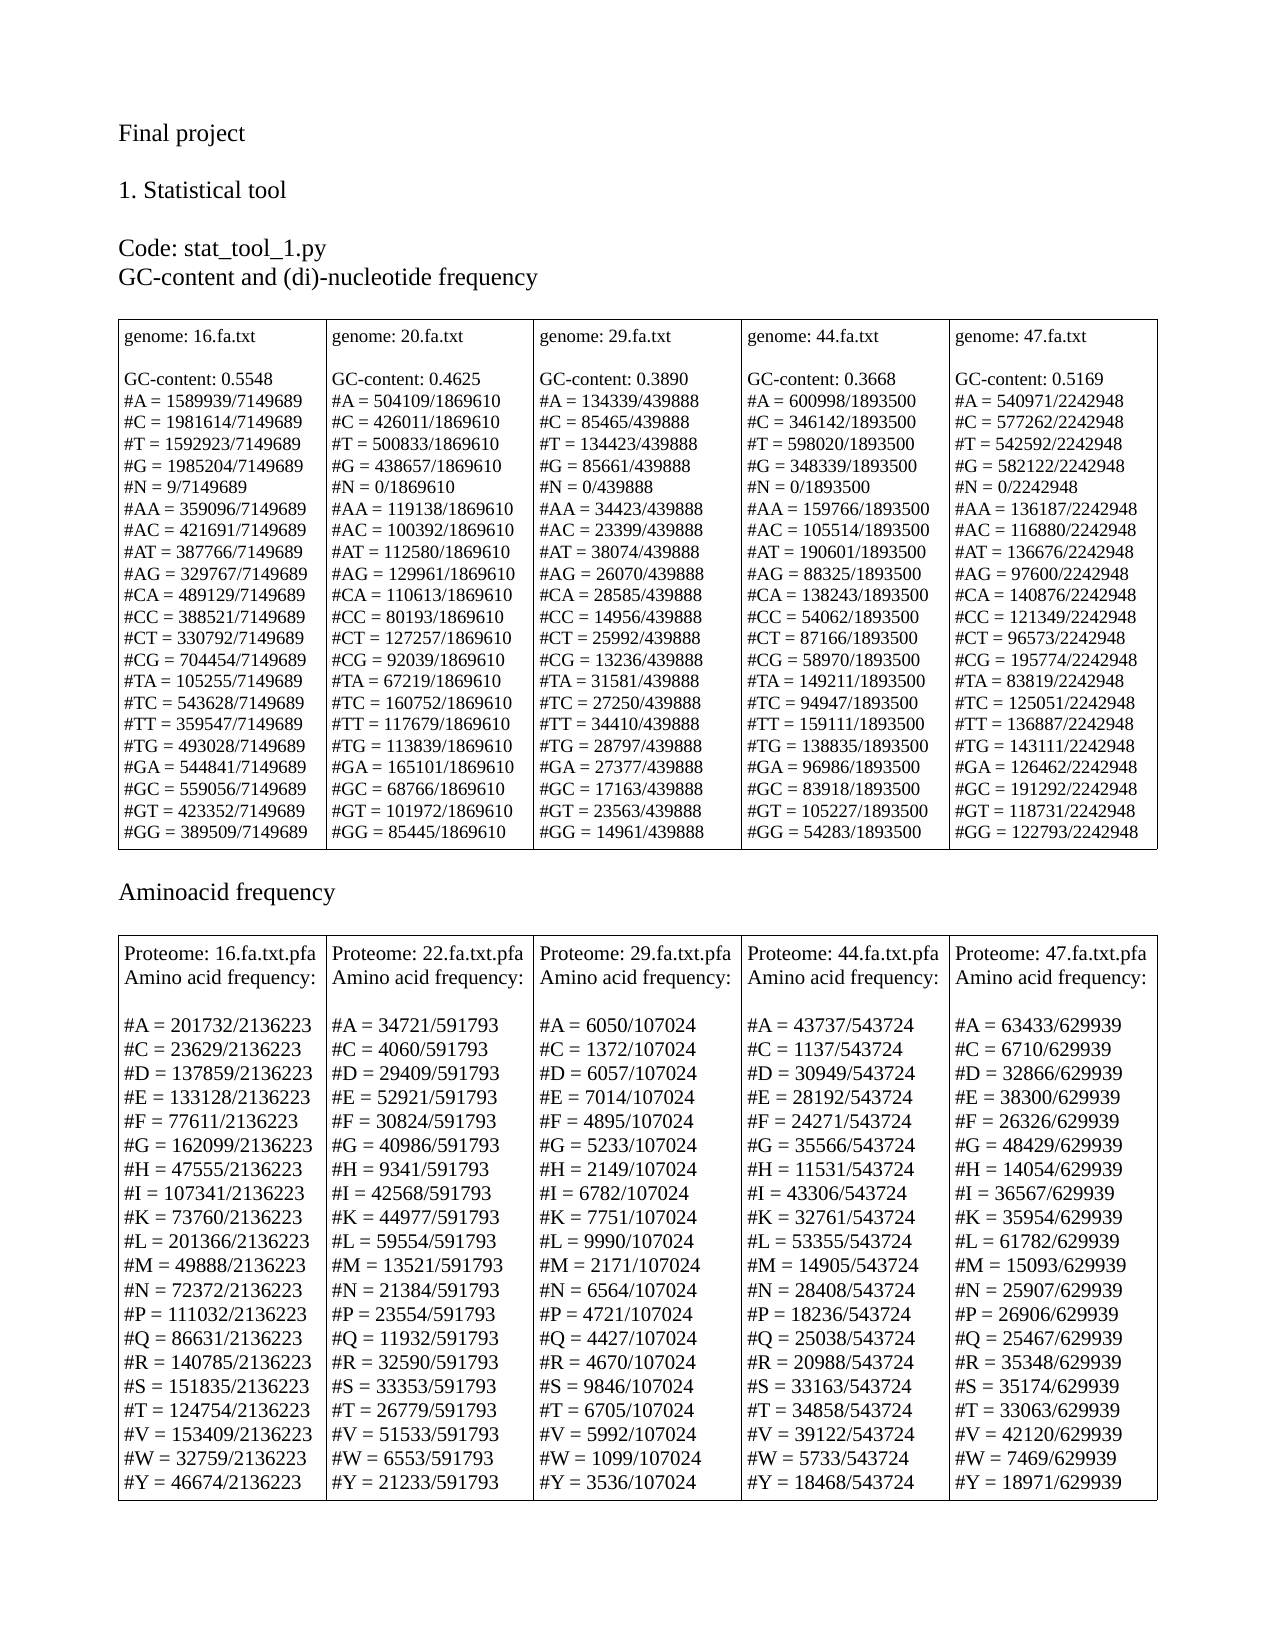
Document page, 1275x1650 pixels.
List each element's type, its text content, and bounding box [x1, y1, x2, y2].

text 1. Statistical tool [118, 176, 1157, 204]
text GC-content and (di)-nucleotide frequency [118, 262, 1157, 291]
table_header genome: 29.fa.txt GC-content: 0.3890 #A = 134339/439888 #C = 85465/439888 #T = 134423/439888 #G = 85661/439888 #N = 0/439888 #AA = 34423/439888 #AC = 23399/439888 #AT = 38074/439888 #AG = 26070/439888 #CA = 28585/439888 #CC = 14956/439888 #CT = 25992/439888 #CG = 13236/439888 #TA = 31581/439888 #TC = 27250/439888 #TT = 34410/439888 #TG = 28797/439888 #GA = 27377/439888 #GC = 17163/439888 #GT = 23563/439888 #GG = 14961/439888 [534, 320, 741, 848]
table_header Proteome: 47.fa.txt.pfa Amino acid frequency: #A = 63433/629939 #C = 6710/629939 #D = 32866/629939 #E = 38300/629939 #F = 26326/629939 #G = 48429/629939 #H = 14054/629939 #I = 36567/629939 #K = 35954/629939 #L = 61782/629939 #M = 15093/629939 #N = 25907/629939 #P = 26906/629939 #Q = 25467/629939 #R = 35348/629939 #S = 35174/629939 #T = 33063/629939 #V = 42120/629939 #W = 7469/629939 #Y = 18971/629939 [950, 936, 1157, 1500]
table_header Proteome: 22.fa.txt.pfa Amino acid frequency: #A = 34721/591793 #C = 4060/591793 #D = 29409/591793 #E = 52921/591793 #F = 30824/591793 #G = 40986/591793 #H = 9341/591793 #I = 42568/591793 #K = 44977/591793 #L = 59554/591793 #M = 13521/591793 #N = 21384/591793 #P = 23554/591793 #Q = 11932/591793 #R = 32590/591793 #S = 33353/591793 #T = 26779/591793 #V = 51533/591793 #W = 6553/591793 #Y = 21233/591793 [327, 936, 533, 1500]
table_header genome: 44.fa.txt GC-content: 0.3668 #A = 600998/1893500 #C = 346142/1893500 #T = 598020/1893500 #G = 348339/1893500 #N = 0/1893500 #AA = 159766/1893500 #AC = 105514/1893500 #AT = 190601/1893500 #AG = 88325/1893500 #CA = 138243/1893500 #CC = 54062/1893500 #CT = 87166/1893500 #CG = 58970/1893500 #TA = 149211/1893500 #TC = 94947/1893500 #TT = 159111/1893500 #TG = 138835/1893500 #GA = 96986/1893500 #GC = 83918/1893500 #GT = 105227/1893500 #GG = 54283/1893500 [742, 320, 949, 848]
table_header Proteome: 16.fa.txt.pfa Amino acid frequency: #A = 201732/2136223 #C = 23629/2136223 #D = 137859/2136223 #E = 133128/2136223 #F = 77611/2136223 #G = 162099/2136223 #H = 47555/2136223 #I = 107341/2136223 #K = 73760/2136223 #L = 201366/2136223 #M = 49888/2136223 #N = 72372/2136223 #P = 111032/2136223 #Q = 86631/2136223 #R = 140785/2136223 #S = 151835/2136223 #T = 124754/2136223 #V = 153409/2136223 #W = 32759/2136223 #Y = 46674/2136223 [119, 936, 326, 1500]
table_header genome: 47.fa.txt GC-content: 0.5169 #A = 540971/2242948 #C = 577262/2242948 #T = 542592/2242948 #G = 582122/2242948 #N = 0/2242948 #AA = 136187/2242948 #AC = 116880/2242948 #AT = 136676/2242948 #AG = 97600/2242948 #CA = 140876/2242948 #CC = 121349/2242948 #CT = 96573/2242948 #CG = 195774/2242948 #TA = 83819/2242948 #TC = 125051/2242948 #TT = 136887/2242948 #TG = 143111/2242948 #GA = 126462/2242948 #GC = 191292/2242948 #GT = 118731/2242948 #GG = 122793/2242948 [950, 320, 1157, 848]
table_header Proteome: 29.fa.txt.pfa Amino acid frequency: #A = 6050/107024 #C = 1372/107024 #D = 6057/107024 #E = 7014/107024 #F = 4895/107024 #G = 5233/107024 #H = 2149/107024 #I = 6782/107024 #K = 7751/107024 #L = 9990/107024 #M = 2171/107024 #N = 6564/107024 #P = 4721/107024 #Q = 4427/107024 #R = 4670/107024 #S = 9846/107024 #T = 6705/107024 #V = 5992/107024 #W = 1099/107024 #Y = 3536/107024 [534, 936, 741, 1500]
text Code: stat_tool_1.py [118, 233, 1157, 262]
table_header genome: 16.fa.txt GC-content: 0.5548 #A = 1589939/7149689 #C = 1981614/7149689 #T = 1592923/7149689 #G = 1985204/7149689 #N = 9/7149689 #AA = 359096/7149689 #AC = 421691/7149689 #AT = 387766/7149689 #AG = 329767/7149689 #CA = 489129/7149689 #CC = 388521/7149689 #CT = 330792/7149689 #CG = 704454/7149689 #TA = 105255/7149689 #TC = 543628/7149689 #TT = 359547/7149689 #TG = 493028/7149689 #GA = 544841/7149689 #GC = 559056/7149689 #GT = 423352/7149689 #GG = 389509/7149689 [119, 320, 326, 848]
text Aminoacid frequency [118, 850, 1157, 906]
text Final project [118, 118, 1157, 147]
table_header genome: 20.fa.txt GC-content: 0.4625 #A = 504109/1869610 #C = 426011/1869610 #T = 500833/1869610 #G = 438657/1869610 #N = 0/1869610 #AA = 119138/1869610 #AC = 100392/1869610 #AT = 112580/1869610 #AG = 129961/1869610 #CA = 110613/1869610 #CC = 80193/1869610 #CT = 127257/1869610 #CG = 92039/1869610 #TA = 67219/1869610 #TC = 160752/1869610 #TT = 117679/1869610 #TG = 113839/1869610 #GA = 165101/1869610 #GC = 68766/1869610 #GT = 101972/1869610 #GG = 85445/1869610 [327, 320, 533, 848]
table_header Proteome: 44.fa.txt.pfa Amino acid frequency: #A = 43737/543724 #C = 1137/543724 #D = 30949/543724 #E = 28192/543724 #F = 24271/543724 #G = 35566/543724 #H = 11531/543724 #I = 43306/543724 #K = 32761/543724 #L = 53355/543724 #M = 14905/543724 #N = 28408/543724 #P = 18236/543724 #Q = 25038/543724 #R = 20988/543724 #S = 33163/543724 #T = 34858/543724 #V = 39122/543724 #W = 5733/543724 #Y = 18468/543724 [742, 936, 949, 1500]
